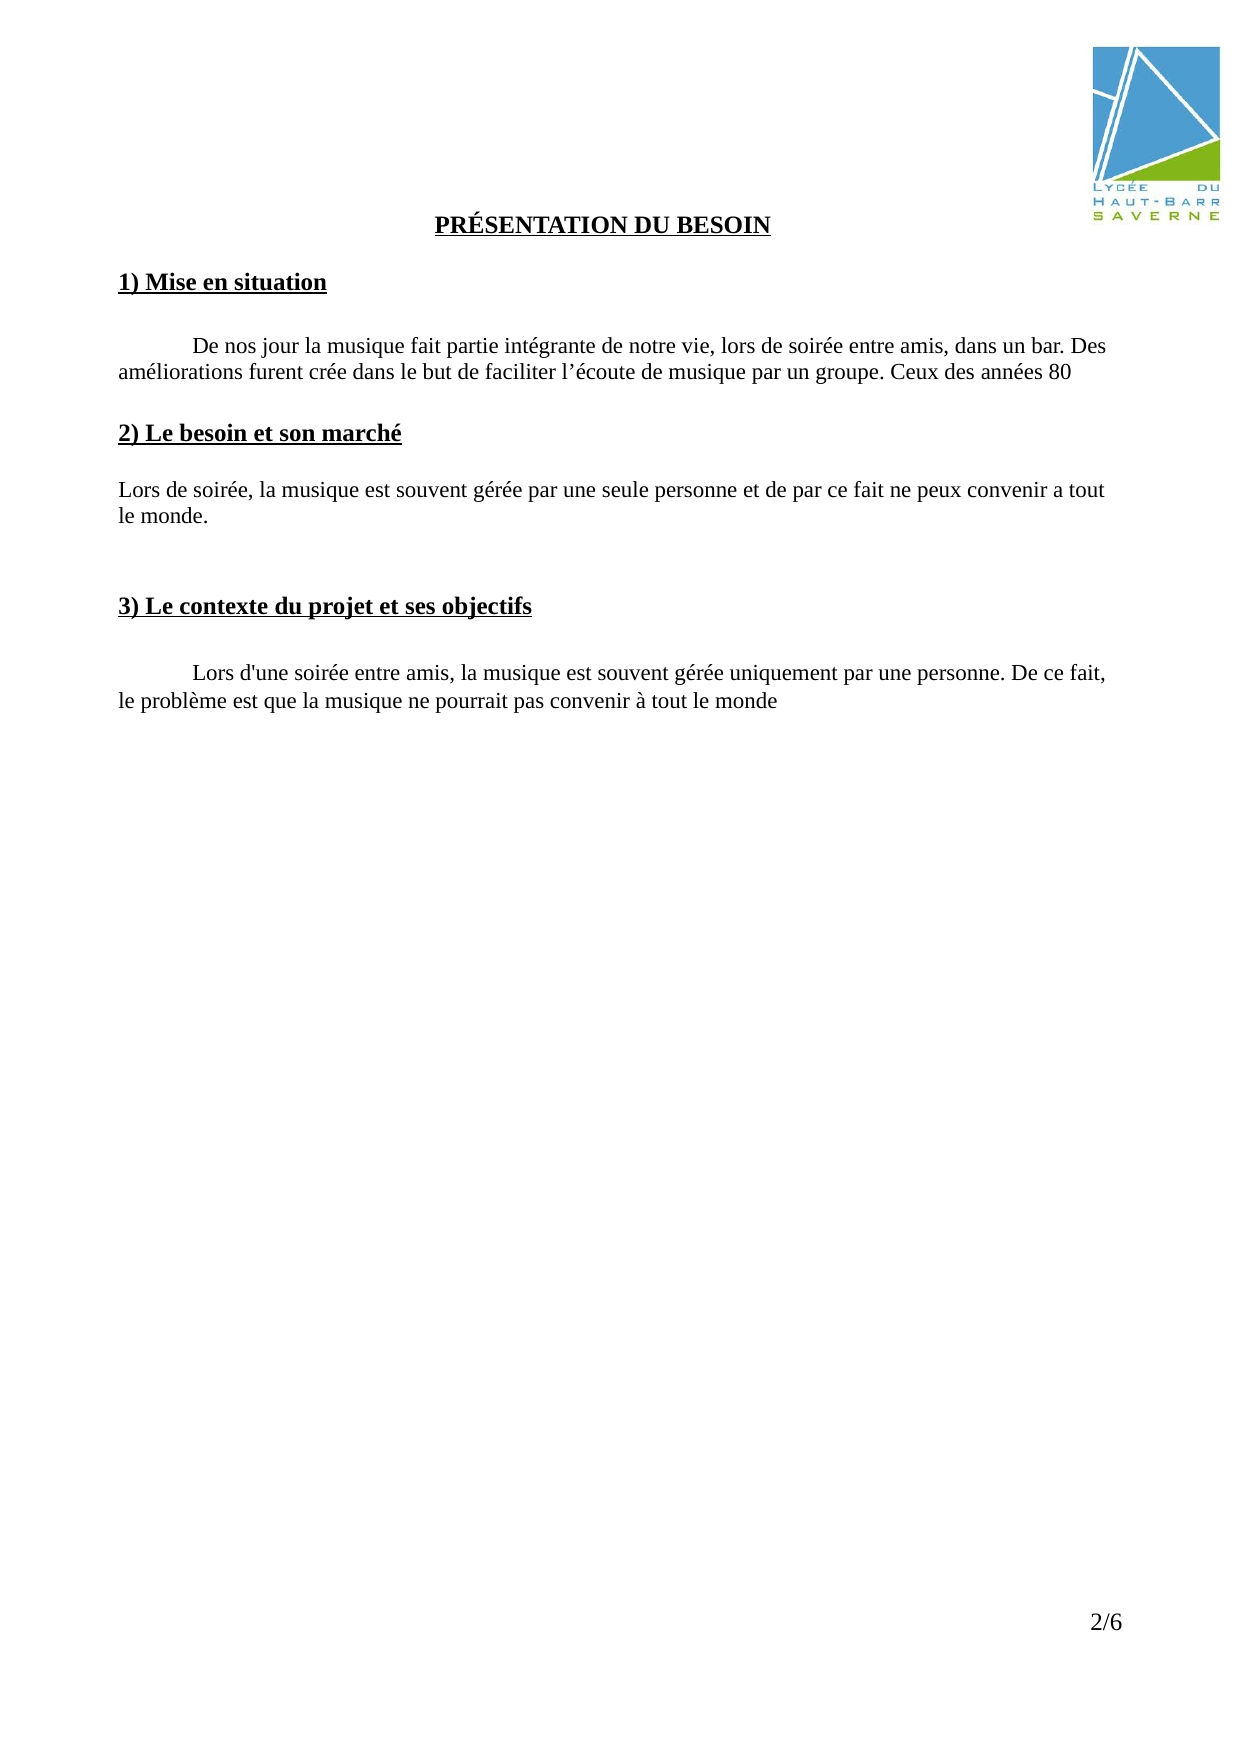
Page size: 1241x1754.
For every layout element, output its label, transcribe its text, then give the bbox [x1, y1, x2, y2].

text Lors de soirée, la musique est souvent gérée par une seule personne et de par ce fait ne peux convenir a tout le monde. [118, 476, 1122, 528]
text 2) Le besoin et son marché [118, 418, 1122, 447]
text De nos jour la musique fait partie intégrante de notre vie, lors de soirée entre amis, dans un bar. Des améliorations furent crée dans le but de faciliter l’écoute de musique par un groupe. Ceux des années 80 [118, 330, 1122, 385]
picture [1087, 42, 1224, 228]
text PRÉSENTATION DU BESOIN [118, 210, 1122, 239]
text Lors d'une soirée entre amis, la musique est souvent gérée uniquement par une personne. De ce fait, le problème est que la musique ne pourrait pas convenir à tout le monde [118, 653, 1122, 713]
text 1) Mise en situation [118, 267, 1122, 296]
text 3) Le contexte du projet et ses objectifs [118, 591, 1122, 619]
